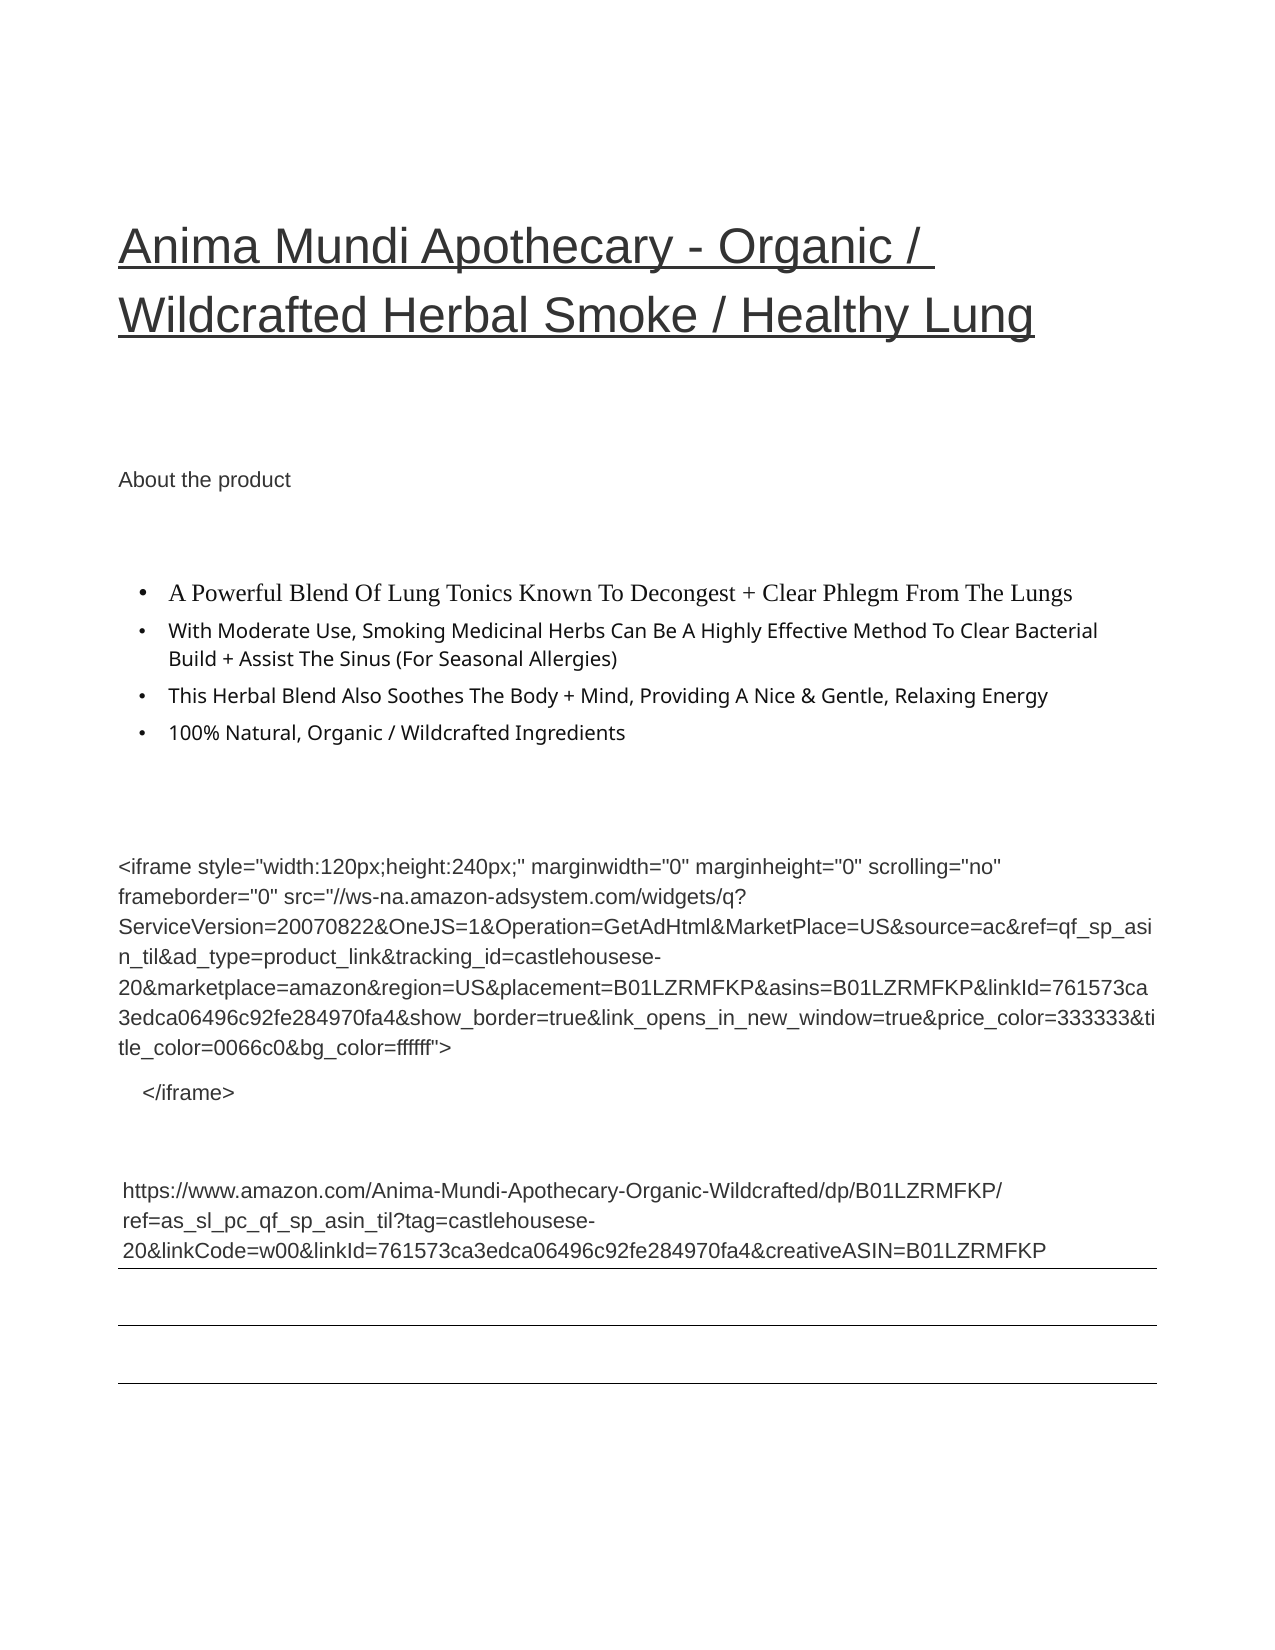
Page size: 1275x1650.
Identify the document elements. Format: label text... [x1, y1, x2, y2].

list A Powerful Blend Of Lung Tonics Known To Decongest + Clear Phlegm From The Lungs [140, 578, 1141, 607]
text https://www.amazon.com/Anima-Mundi-Apothecary-Organic-Wildcrafted/dp/B01LZRMFKP/ref=as_sl_pc_qf_sp_asin_til?tag=castlehousese-20&linkCode=w00&linkId=761573ca3edca06496c92fe284970fa4&creativeASIN=B01LZRMFKP [118, 1173, 1157, 1268]
text <iframe style="width:120px;height:240px;" marginwidth="0" marginheight="0" scrolling="no" frameborder="0" src="//ws-na.amazon-adsystem.com/widgets/q?ServiceVersion=20070822&OneJS=1&Operation=GetAdHtml&MarketPlace=US&source=ac&ref=qf_sp_asin_til&ad_type=product_link&tracking_id=castlehousese-20&marketplace=amazon&region=US&placement=B01LZRMFKP&asins=B01LZRMFKP&linkId=761573ca3edca06496c92fe284970fa4&show_border=true&link_opens_in_new_window=true&price_color=333333&title_color=0066c0&bg_color=ffffff"> [118, 853, 1157, 1060]
text Anima Mundi Apothecary - Organic / Wildcrafted Herbal Smoke / Healthy Lung [118, 216, 1157, 343]
list With Moderate Use, Smoking Medicinal Herbs Can Be A Highly Effective Method To Clear Bacterial Build + Assist The Sinus (For Seasonal Allergies) [140, 616, 1141, 672]
text About the product [118, 467, 1157, 492]
list 100% Natural, Organic / Wildcrafted Ingredients [140, 718, 1141, 746]
list This Herbal Blend Also Soothes The Body + Mind, Providing A Nice & Gentle, Relaxing Energy [140, 681, 1141, 709]
text </iframe> [118, 1079, 1157, 1105]
